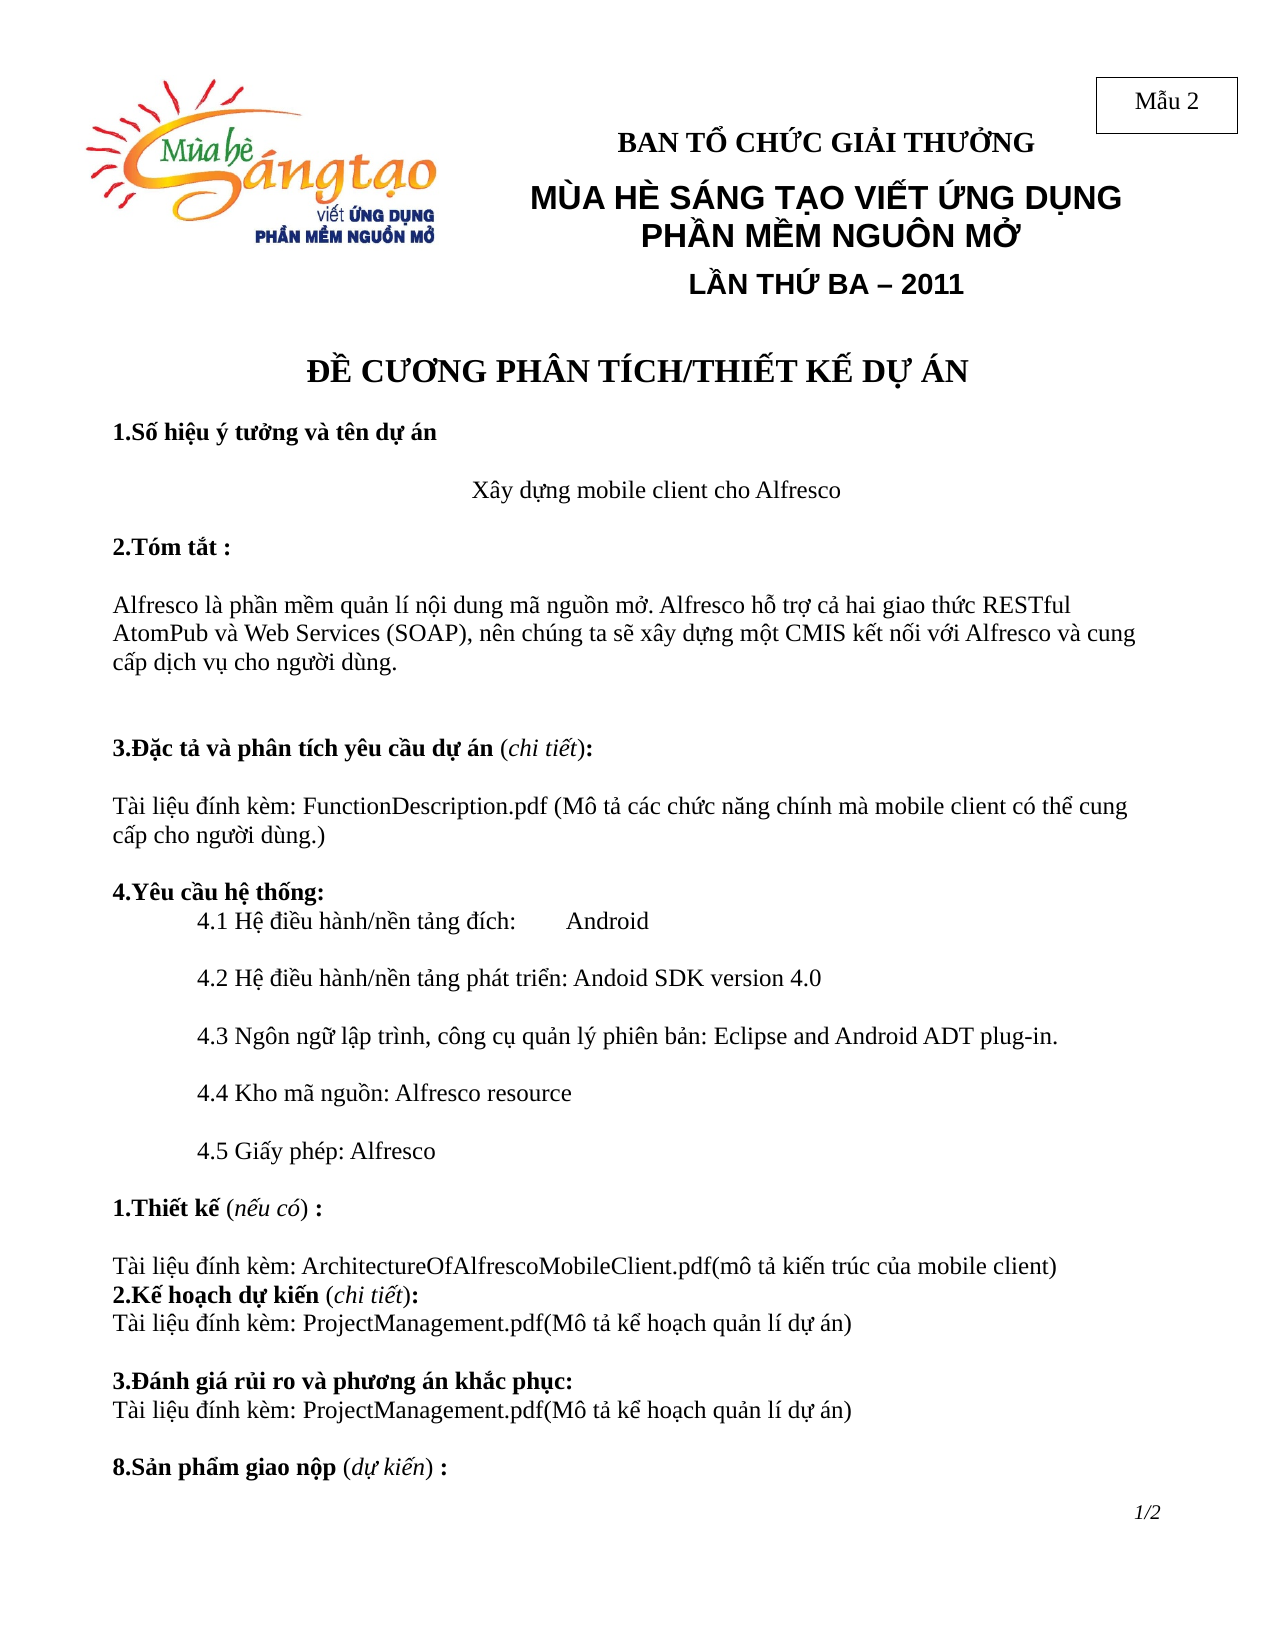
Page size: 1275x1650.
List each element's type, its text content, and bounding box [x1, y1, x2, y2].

table_header BAN TỔ CHỨC GIẢI THƯỞNG MÙA HÈ SÁNG TẠO VIẾT ỨNG DỤNG PHẦN MỀM NGUÔN MỞ LẦN THỨ BA – 2011 [1097, 78, 1237, 133]
list Số hiệu ý tưởng và tên dự án [112, 417, 1162, 446]
list Tóm tắt : [112, 532, 1162, 561]
list Kế hoạch dự kiến (chi tiết): [112, 1280, 1162, 1308]
list Ngôn ngữ lập trình, công cụ quản lý phiên bản: Eclipse and Android ADT plug-in. [197, 1021, 1162, 1050]
list Thiết kế (nếu có) : [112, 1193, 1162, 1222]
text Tài liệu đính kèm: ProjectManagement.pdf(Mô tả kể hoạch quản lí dự án) [112, 1395, 1162, 1423]
text Tài liệu đính kèm: ProjectManagement.pdf(Mô tả kể hoạch quản lí dự án) [112, 1308, 1162, 1337]
list Kho mã nguồn: Alfresco resource [197, 1078, 1162, 1107]
list Đánh giá rủi ro và phương án khắc phục: [112, 1366, 1162, 1395]
list Yêu cầu hệ thống: [112, 877, 1162, 906]
list Đặc tả và phân tích yêu cầu dự án (chi tiết): [112, 733, 1162, 762]
text Xây dựng mobile client cho Alfresco [150, 475, 1162, 503]
table_header BAN TỔ CHỨC GIẢI THƯỞNG MÙA HÈ SÁNG TẠO VIẾT ỨNG DỤNG PHẦN MỀM NGUÔN MỞ LẦN THỨ BA – 2011 [473, 75, 1180, 301]
table_header [56, 75, 473, 301]
list Hệ điều hành/nền tảng đích: Android [197, 906, 1162, 935]
list Giấy phép: Alfresco [197, 1136, 1162, 1165]
text Alfresco là phần mềm quản lí nội dung mã nguồn mở. Alfresco hỗ trợ cả hai giao thức RESTful AtomPub và Web Services (SOAP), nên chúng ta sẽ xây dựng một CMIS kết nối với Alfresco và cung cấp dịch vụ cho người dùng. [112, 590, 1162, 676]
list Hệ điều hành/nền tảng phát triển: Andoid SDK version 4.0 [197, 963, 1162, 992]
text ĐỀ CƯƠNG PHÂN TÍCH/THIẾT KẾ DỰ ÁN [112, 352, 1162, 390]
text Tài liệu đính kèm: ArchitectureOfAlfrescoMobileClient.pdf(mô tả kiến trúc của mobile client) [112, 1251, 1162, 1280]
text Tài liệu đính kèm: FunctionDescription.pdf (Mô tả các chức năng chính mà mobile client có thể cung cấp cho người dùng.) [112, 791, 1162, 848]
list Sản phẩm giao nộp (dự kiến) : [112, 1452, 1162, 1481]
